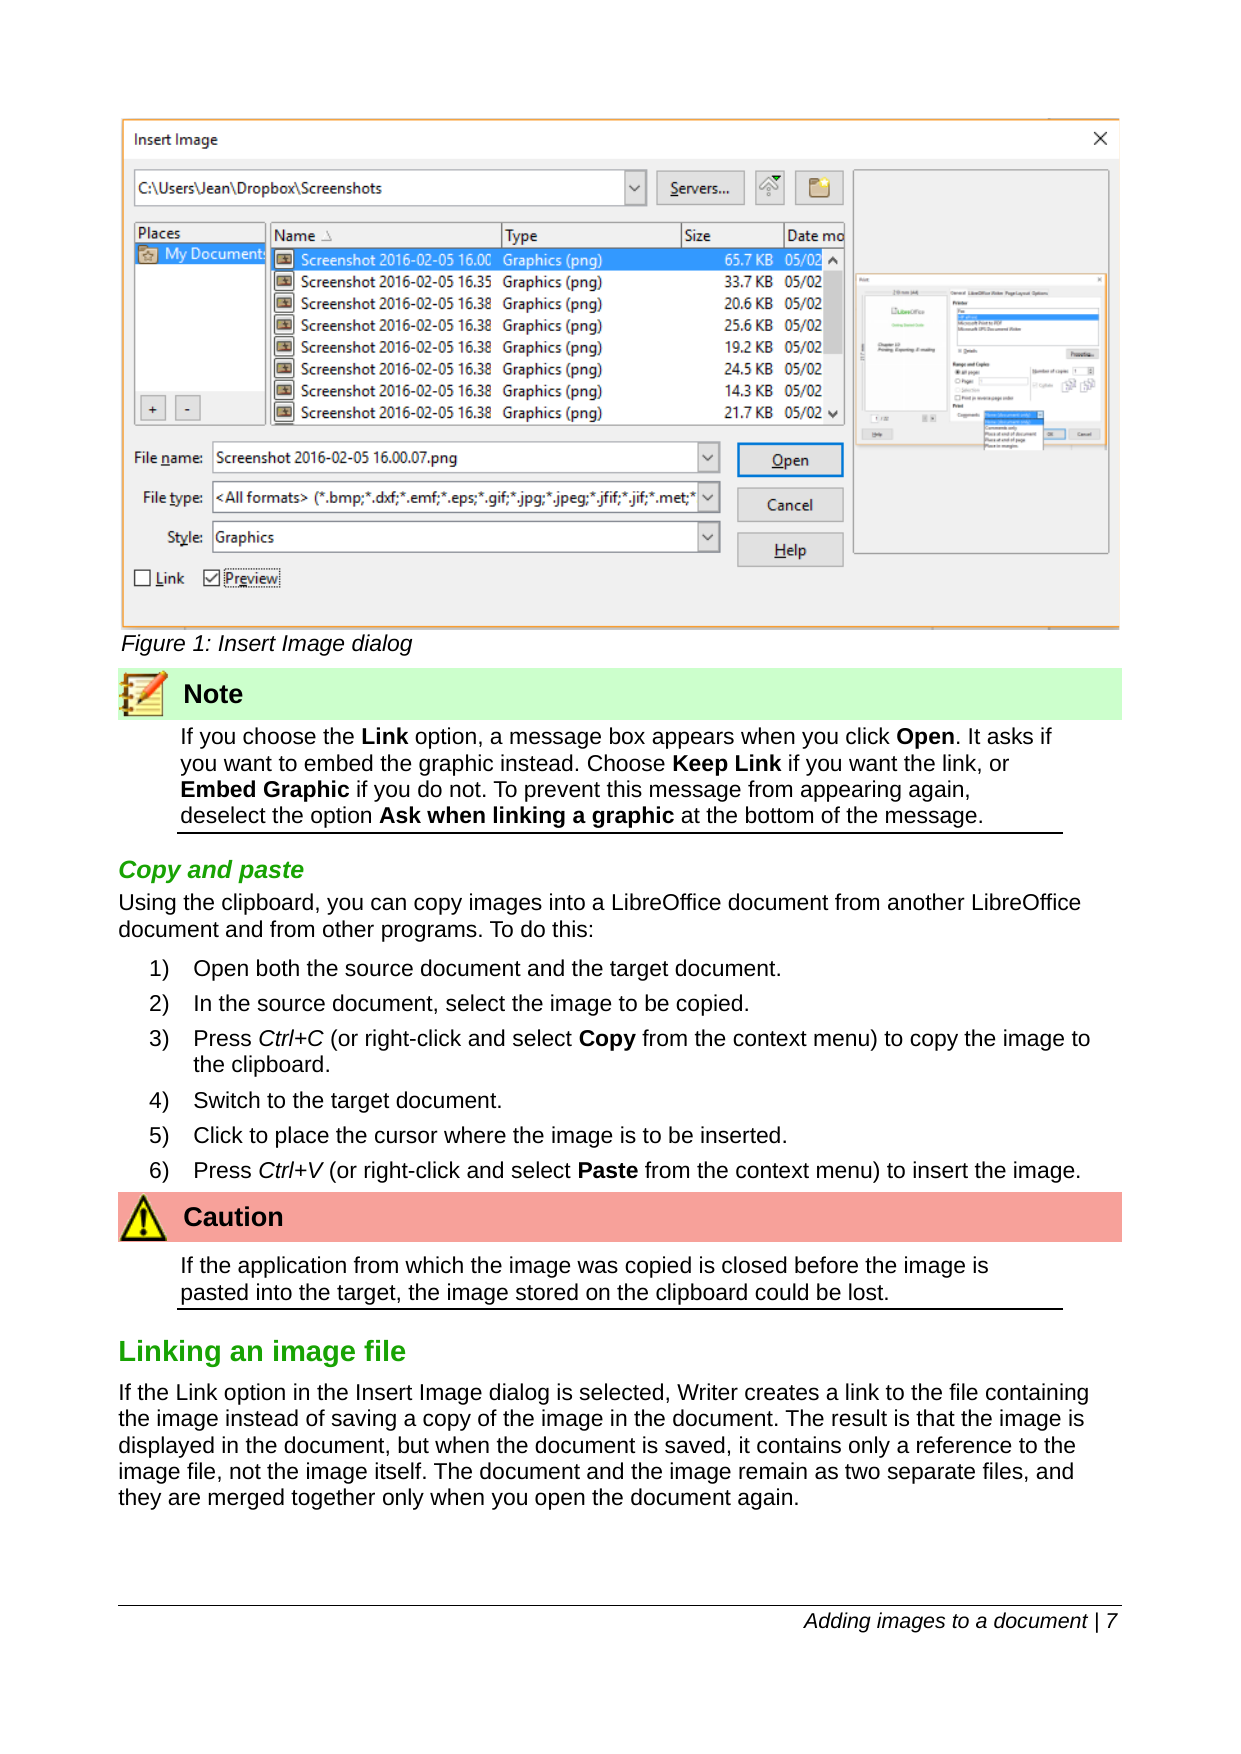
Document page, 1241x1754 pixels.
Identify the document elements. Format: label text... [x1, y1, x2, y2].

list Switch to the target document. [169, 1087, 1122, 1113]
picture [119, 669, 170, 720]
picture [119, 1193, 167, 1241]
picture [120, 118, 1120, 630]
subtitle Copy and paste [118, 855, 1122, 883]
list Press Ctrl+C (or right-click and select Copy from the context menu) to copy the image to the clipboard. [169, 1025, 1122, 1078]
subtitle Note [118, 668, 1122, 720]
subtitle Linking an image file [118, 1333, 1122, 1367]
list Open both the source document and the target document. [169, 954, 1122, 981]
list In the source document, select the image to be copied. [169, 990, 1122, 1016]
text Figure 1: Insert Image dialog [121, 630, 1119, 656]
text If you choose the Link option, a message box appears when you click Open. It asks if you want to embed the graphic instead. Choose Keep Link if you want the link, or Embed Graphic if you do not. To prevent this message from appearing again, deselect the option Ask when linking a graphic at the bottom of the message. [177, 720, 1063, 832]
list Using the clipboard, you can copy images into a LibreOffice document from another LibreOffice document and from other programs. To do this: [118, 889, 1122, 942]
text If the application from which the image was copied is closed before the image is pasted into the target, the image stored on the clipboard could be lost. [177, 1249, 1063, 1308]
list Click to place the cursor where the image is to be inserted. [169, 1122, 1122, 1148]
subtitle Caution [118, 1192, 1122, 1242]
list Press Ctrl+V (or right-click and select Paste from the context menu) to insert the image. [169, 1157, 1122, 1183]
text If the Link option in the Insert Image dialog is selected, Writer creates a link to the file containing the image instead of saving a copy of the image in the document. The result is that the image is displayed in the document, but when the document is saved, it contains only a reference to the image file, not the image itself. The document and the image remain as two separate files, and they are merged together only when you open the document again. [118, 1379, 1122, 1511]
